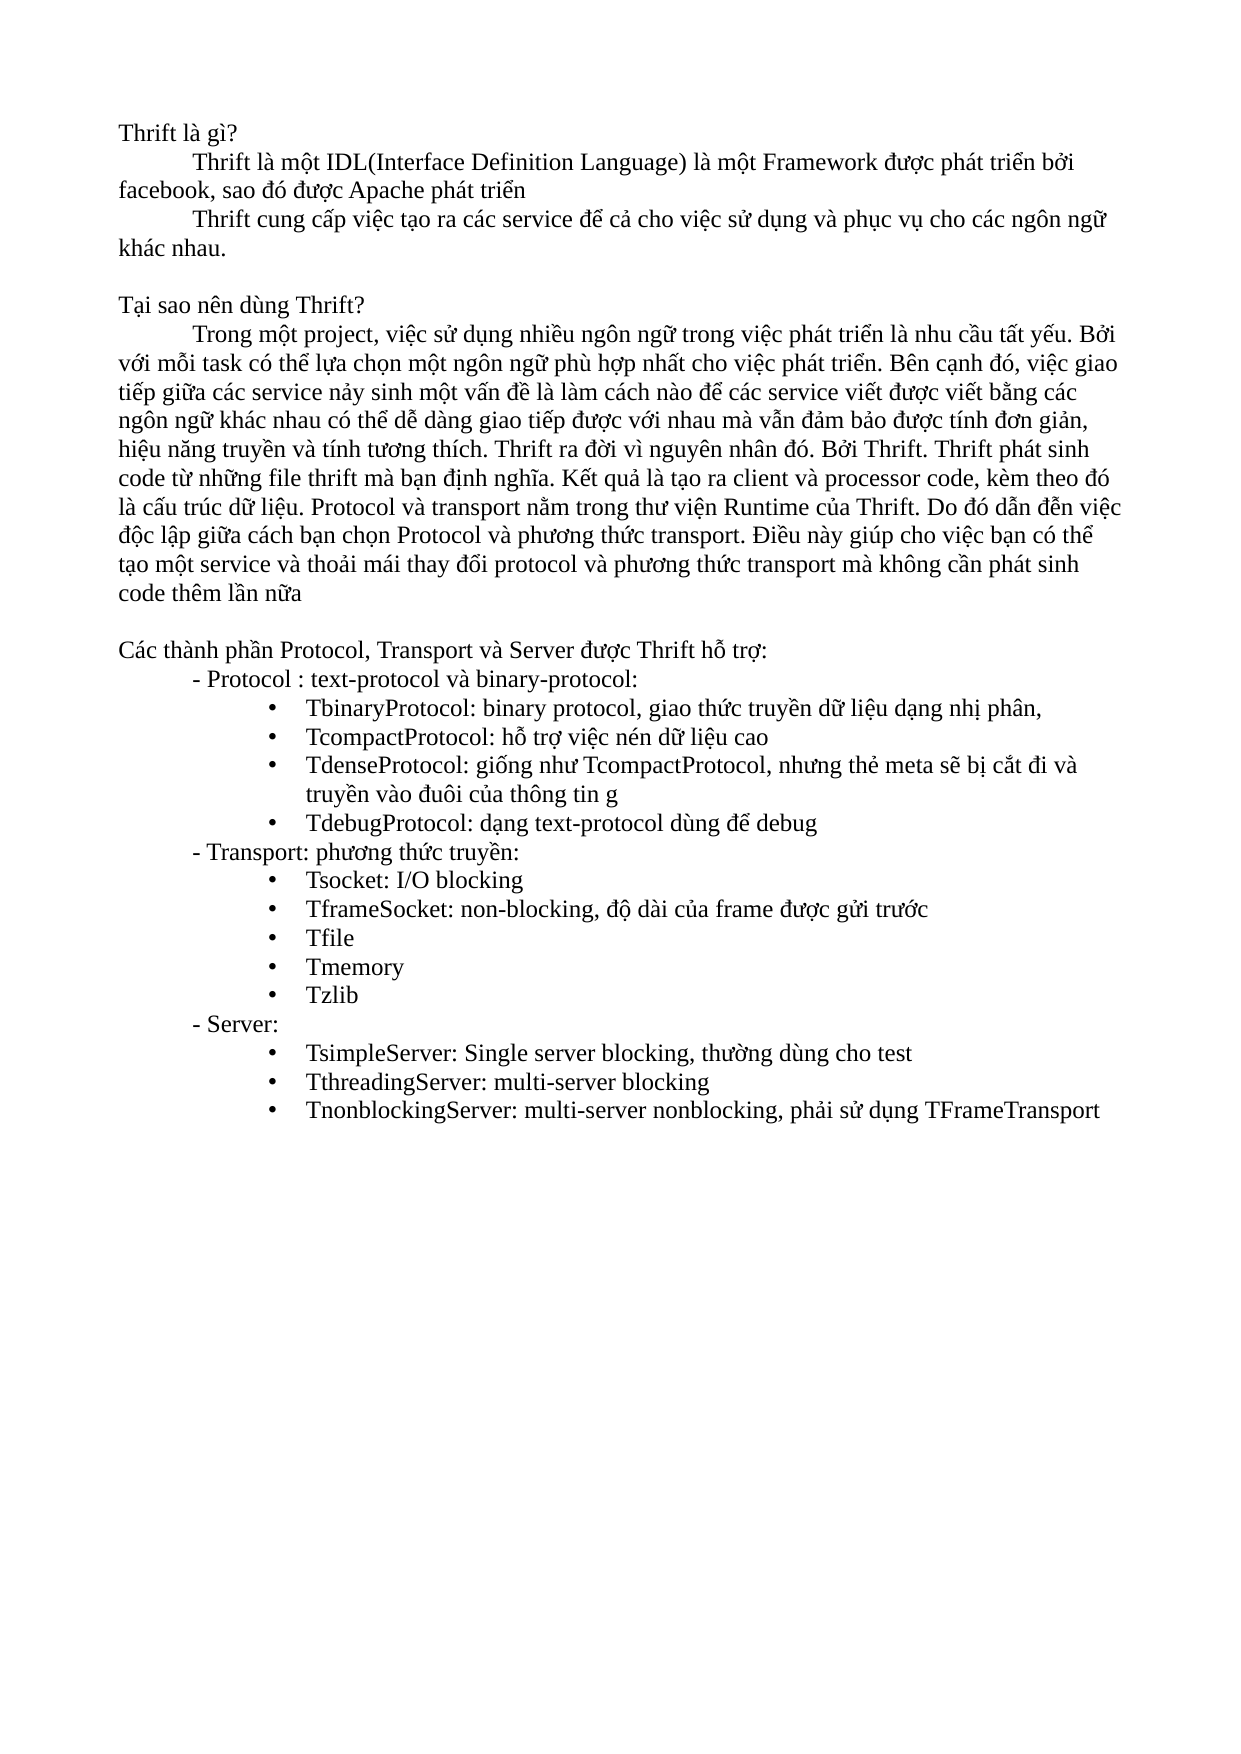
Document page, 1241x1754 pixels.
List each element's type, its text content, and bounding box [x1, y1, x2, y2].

text Các thành phần Protocol, Transport và Server được Thrift hỗ trợ: [118, 636, 1122, 664]
text - Transport: phương thức truyền: [118, 837, 1122, 866]
list TcompactProtocol: hỗ trợ việc nén dữ liệu cao [268, 722, 1122, 751]
text Thrift là gì? [118, 118, 1122, 147]
list TframeSocket: non-blocking, độ dài của frame được gửi trước [268, 894, 1122, 923]
text Thrift là một IDL(Interface Definition Language) là một Framework được phát triển bởi facebook, sao đó được Apache phát triển [118, 147, 1122, 204]
list TsimpleServer: Single server blocking, thường dùng cho test [268, 1038, 1122, 1067]
list Tsocket: I/O blocking [268, 866, 1122, 894]
text Thrift cung cấp việc tạo ra các service để cả cho việc sử dụng và phục vụ cho các ngôn ngữ khác nhau. [118, 204, 1122, 262]
list TnonblockingServer: multi-server nonblocking, phải sử dụng TFrameTransport [268, 1096, 1122, 1124]
text Tại sao nên dùng Thrift? [118, 291, 1122, 319]
list TthreadingServer: multi-server blocking [268, 1067, 1122, 1096]
list TdebugProtocol: dạng text-protocol dùng để debug [268, 808, 1122, 837]
list TbinaryProtocol: binary protocol, giao thức truyền dữ liệu dạng nhị phân, [268, 693, 1122, 722]
text - Server: [118, 1009, 1122, 1038]
list TdenseProtocol: giống như TcompactProtocol, nhưng thẻ meta sẽ bị cắt đi và truyền vào đuôi của thông tin g [268, 751, 1122, 808]
list Tmemory [268, 952, 1122, 981]
text - Protocol : text-protocol và binary-protocol: [118, 664, 1122, 693]
list Tfile [268, 923, 1122, 952]
text Trong một project, việc sử dụng nhiều ngôn ngữ trong việc phát triển là nhu cầu tất yếu. Bởi với mỗi task có thể lựa chọn một ngôn ngữ phù hợp nhất cho việc phát triển. Bên cạnh đó, việc giao tiếp giữa các service nảy sinh một vấn đề là làm cách nào để các service viết được viết bằng các ngôn ngữ khác nhau có thể dễ dàng giao tiếp được với nhau mà vẫn đảm bảo được tính đơn giản, hiệu năng truyền và tính tương thích. Thrift ra đời vì nguyên nhân đó. Bởi Thrift. Thrift phát sinh code từ những file thrift mà bạn định nghĩa. Kết quả là tạo ra client và processor code, kèm theo đó là cấu trúc dữ liệu. Protocol và transport nằm trong thư viện Runtime của Thrift. Do đó dẫn đễn việc độc lập giữa cách bạn chọn Protocol và phương thức transport. Điều này giúp cho việc bạn có thể tạo một service và thoải mái thay đổi protocol và phương thức transport mà không cần phát sinh code thêm lần nữa [118, 319, 1122, 607]
list Tzlib [268, 981, 1122, 1009]
